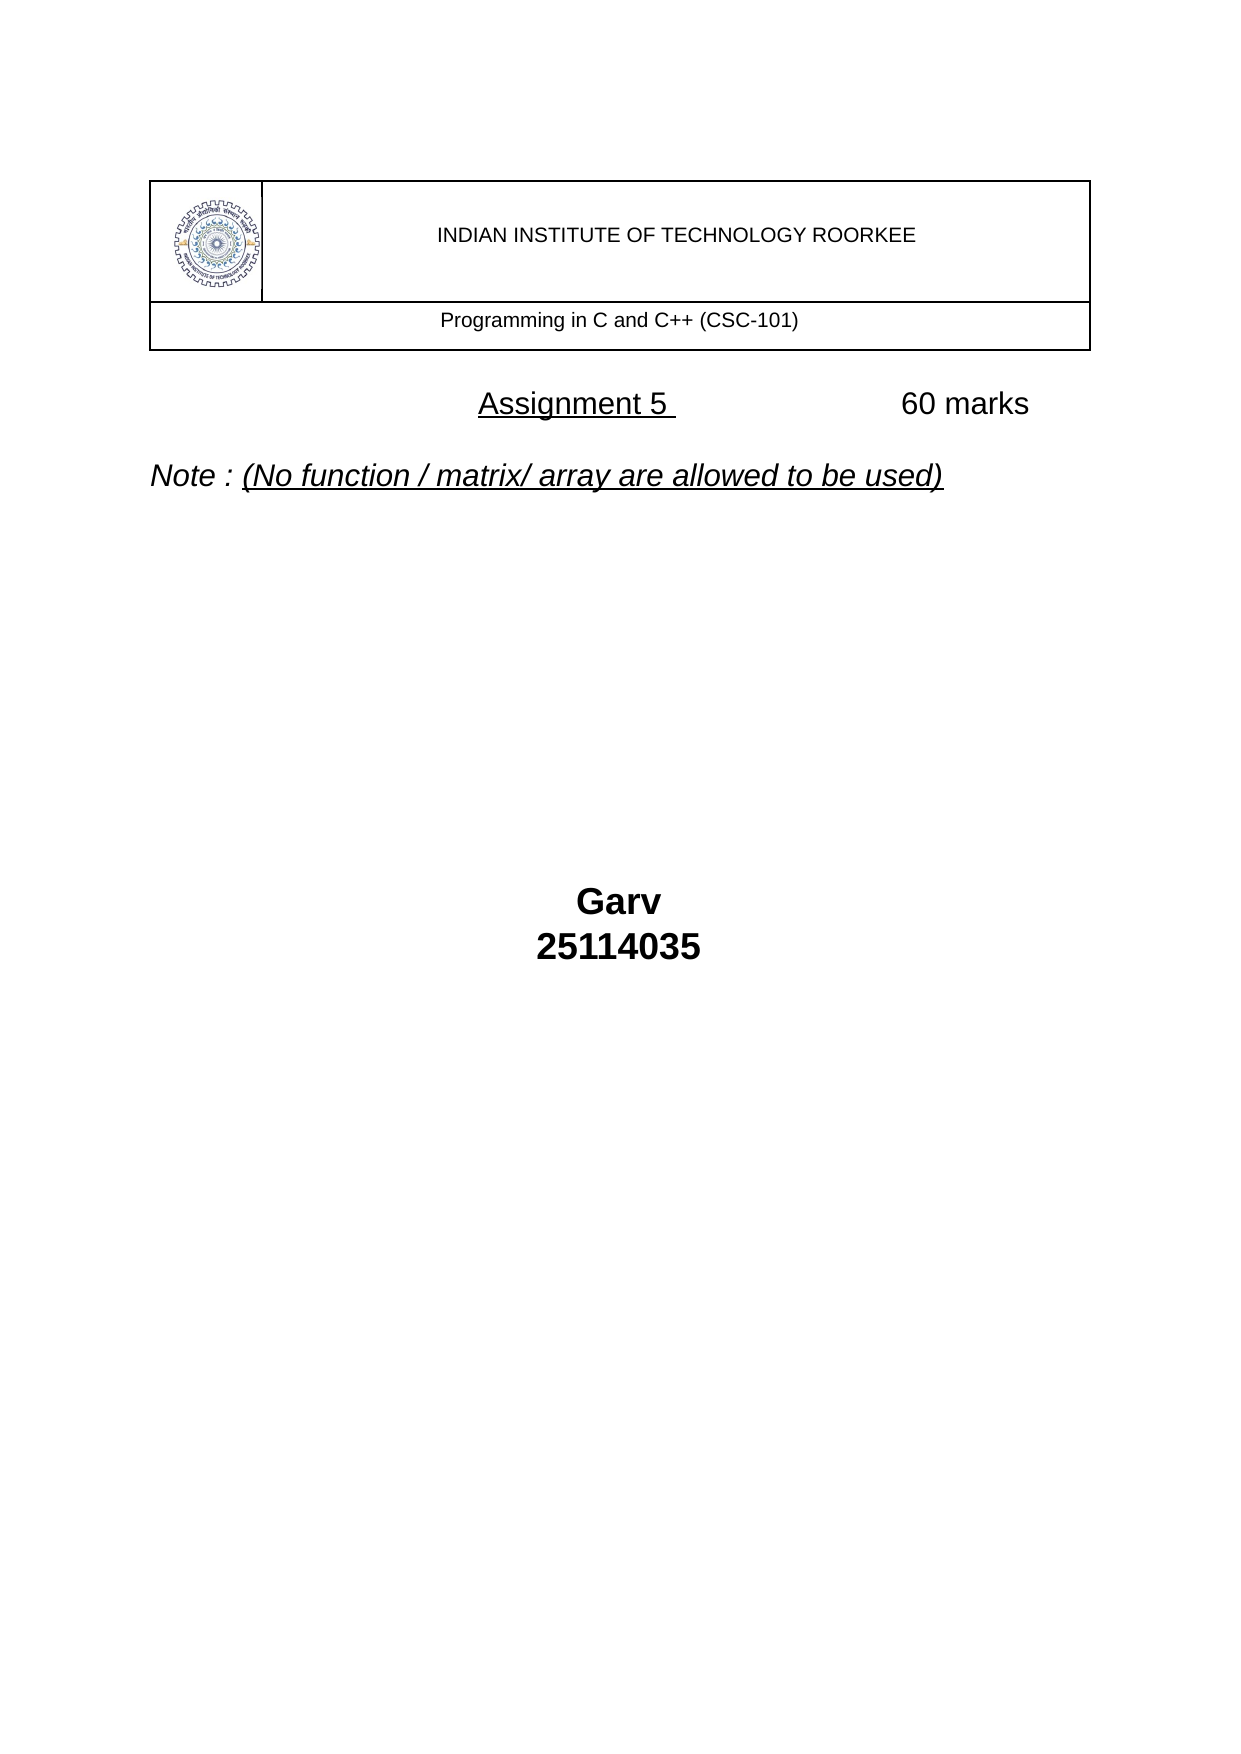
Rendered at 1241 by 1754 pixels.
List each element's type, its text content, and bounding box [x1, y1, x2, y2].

table_cell Programming in C and C++ (CSC-101) [151, 303, 1089, 349]
table_header [151, 182, 261, 301]
text Assignment 5 60 marks [150, 385, 1088, 421]
text 25114035 [148, 924, 1088, 968]
picture [172, 197, 262, 289]
table_header INDIAN INSTITUTE OF TECHNOLOGY ROORKEE [263, 182, 1089, 301]
text Garv [148, 879, 1088, 922]
subtitle Note : (No function / matrix/ array are allowed to be used) [150, 457, 1088, 493]
